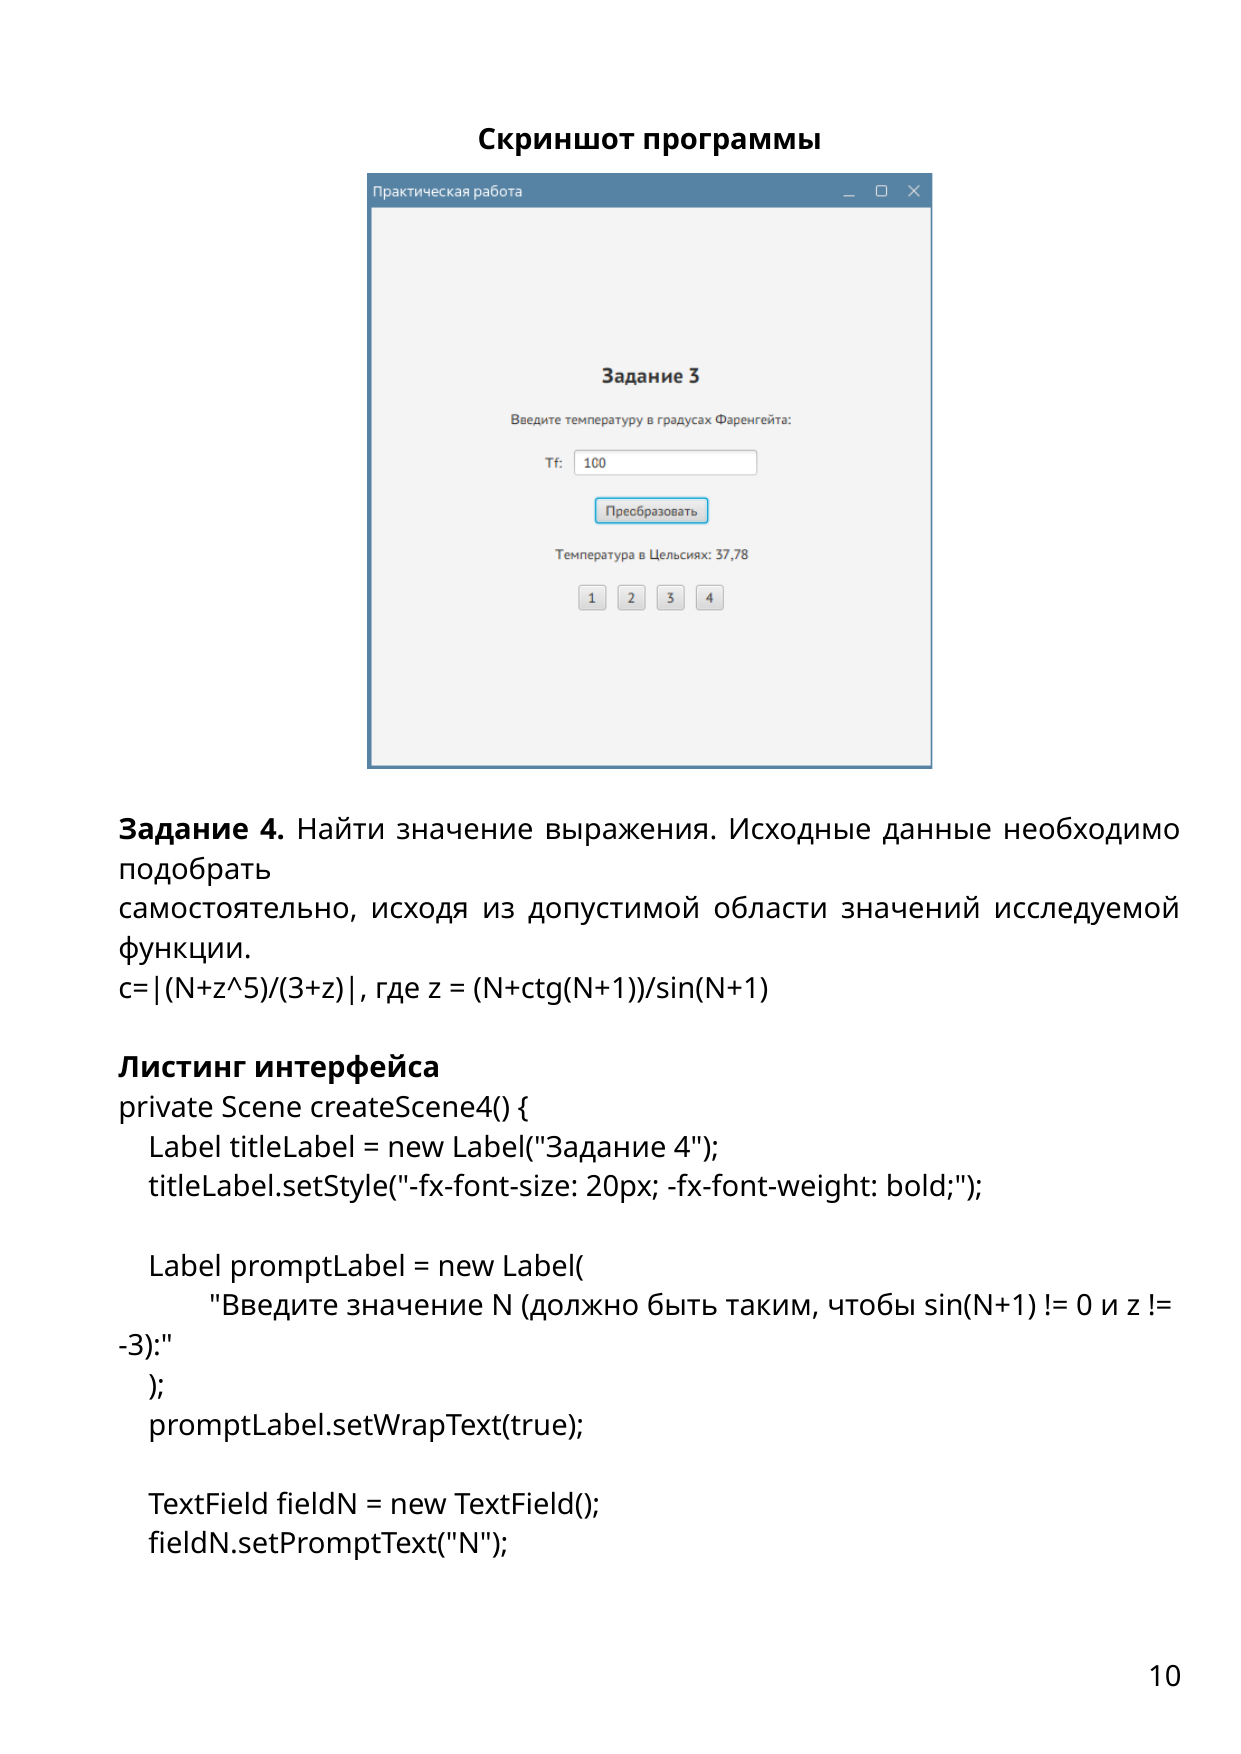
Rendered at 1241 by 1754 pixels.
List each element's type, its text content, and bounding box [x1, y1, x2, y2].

text самостоятельно, исходя из допустимой области значений исследуемой функции. [118, 888, 1181, 967]
text Скриншот программы [118, 118, 1181, 158]
text Листинг интерфейса [118, 1047, 1181, 1086]
text Задание 4. Найти значение выражения. Исходные данные необходимо подобрать [118, 808, 1181, 888]
text с=|(N+z^5)/(3+z)|, где z = (N+ctg(N+1))/sin(N+1) [118, 967, 1181, 1007]
text private Scene createScene4() { Label titleLabel = new Label("Задание 4"); titleLabel.setStyle("-fx-font-size: 20px; -fx-font-weight: bold;"); Label promptLabel = new Label( "Введите значение N (должно быть таким, чтобы sin(N+1) != 0 и z != -3):" ); promptLabel.setWrapText(true); TextField fieldN = new TextField(); fieldN.setPromptText("N"); [118, 1086, 1181, 1602]
picture [367, 173, 933, 769]
